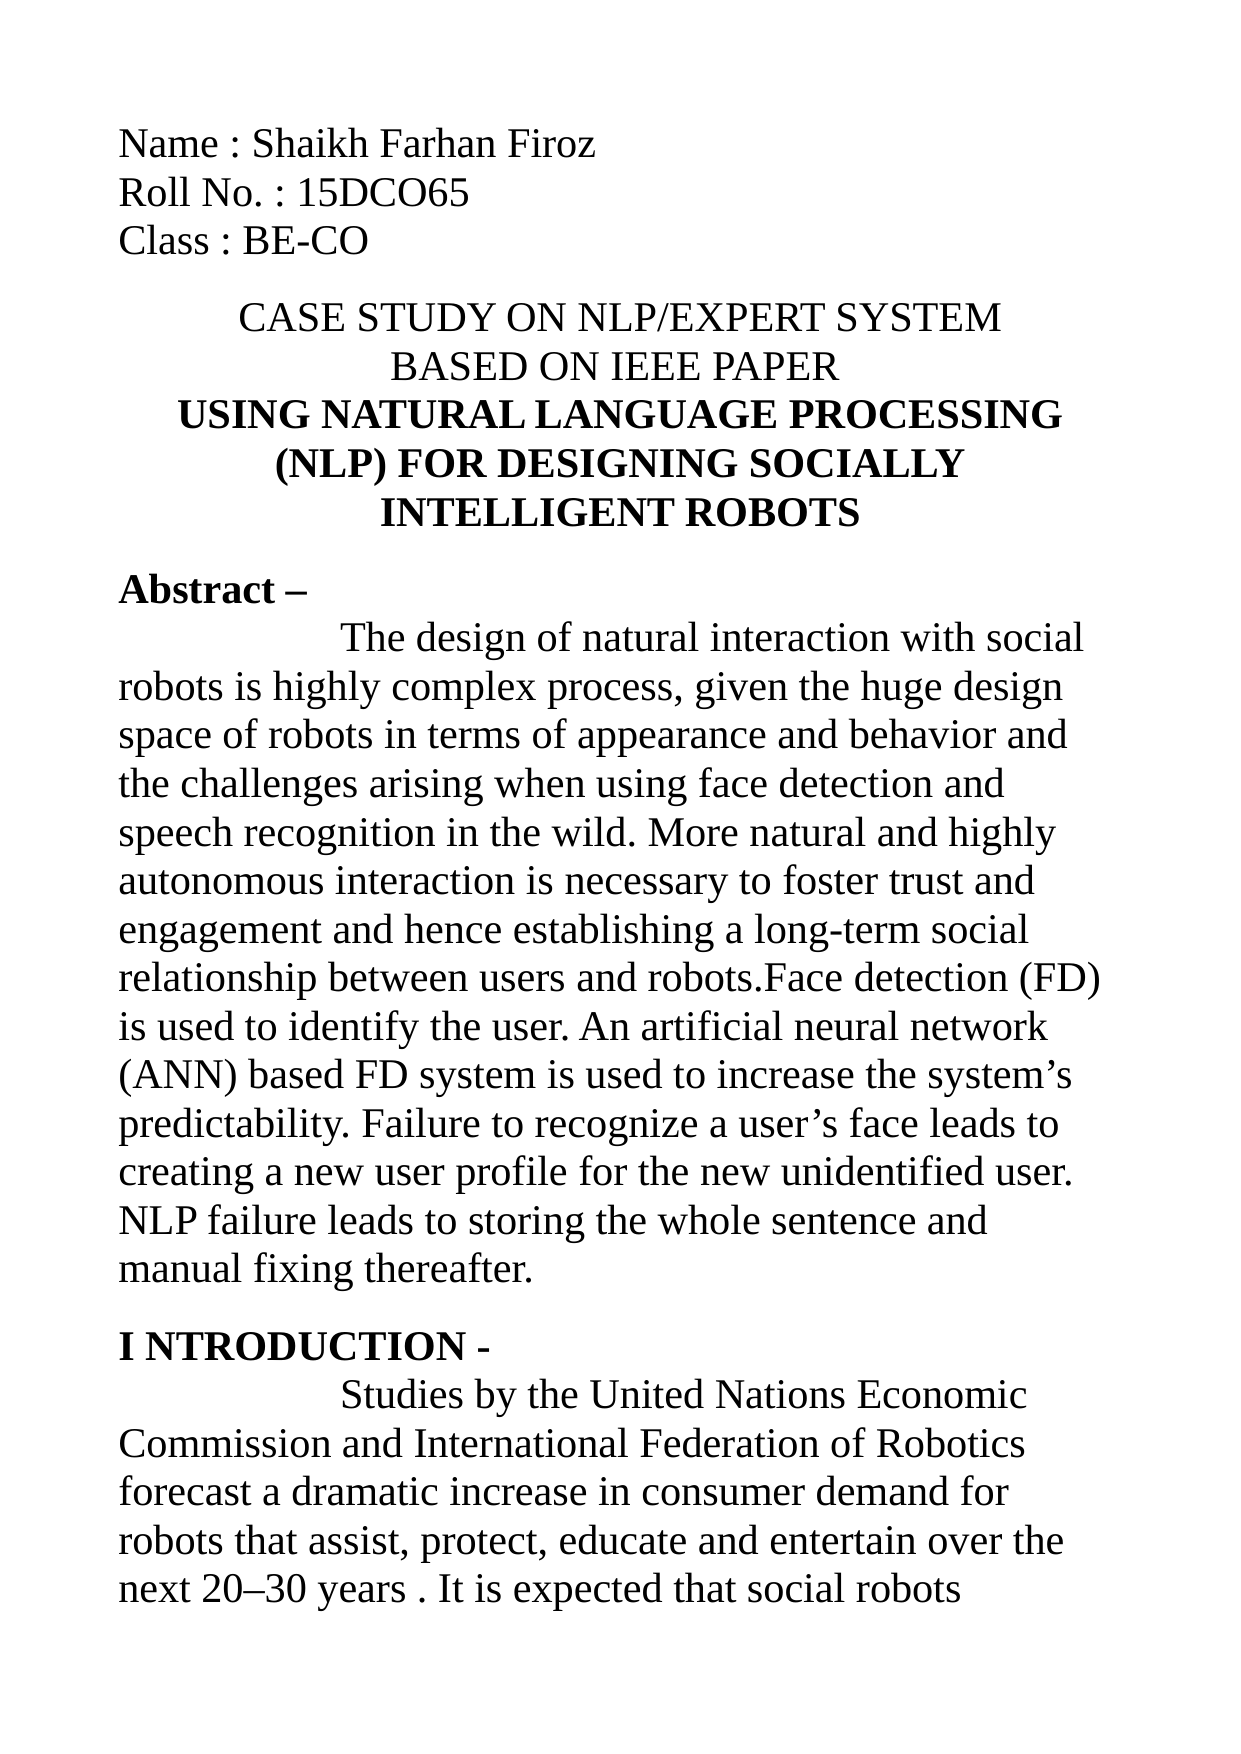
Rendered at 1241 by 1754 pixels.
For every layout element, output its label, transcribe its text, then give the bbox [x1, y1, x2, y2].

text Class : BE-CO [118, 215, 1122, 264]
text I NTRODUCTION - [118, 1321, 1122, 1369]
text INTELLIGENT ROBOTS [118, 487, 1122, 535]
text BASED ON IEEE PAPER [118, 341, 1122, 389]
text relationship between users and robots.Face detection (FD) is used to identify the user. An artificial neural network (ANN) based FD system is used to increase the system’s predictability. Failure to recognize a user’s face leads to creating a new user profile for the new unidentified user. NLP failure leads to storing the whole sentence and manual fixing thereafter. [118, 952, 1122, 1292]
text Studies by the United Nations Economic Commission and International Federation of Robotics forecast a dramatic increase in consumer demand for robots that assist, protect, educate and entertain over the next 20–30 years . It is expected that social robots [118, 1369, 1122, 1612]
text USING NATURAL LANGUAGE PROCESSING [118, 389, 1122, 438]
text Abstract – [118, 564, 1122, 612]
text CASE STUDY ON NLP/EXPERT SYSTEM [118, 292, 1122, 341]
text Roll No. : 15DCO65 [118, 167, 1122, 215]
text space of robots in terms of appearance and behavior and the challenges arising when using face detection and speech recognition in the wild. More natural and highly autonomous interaction is necessary to foster trust and engagement and hence establishing a long-term social [118, 709, 1122, 952]
text (NLP) FOR DESIGNING SOCIALLY [118, 438, 1122, 487]
text The design of natural interaction with social [118, 612, 1122, 661]
text Name : Shaikh Farhan Firoz [118, 118, 1122, 167]
text robots is highly complex process, given the huge design [118, 661, 1122, 709]
